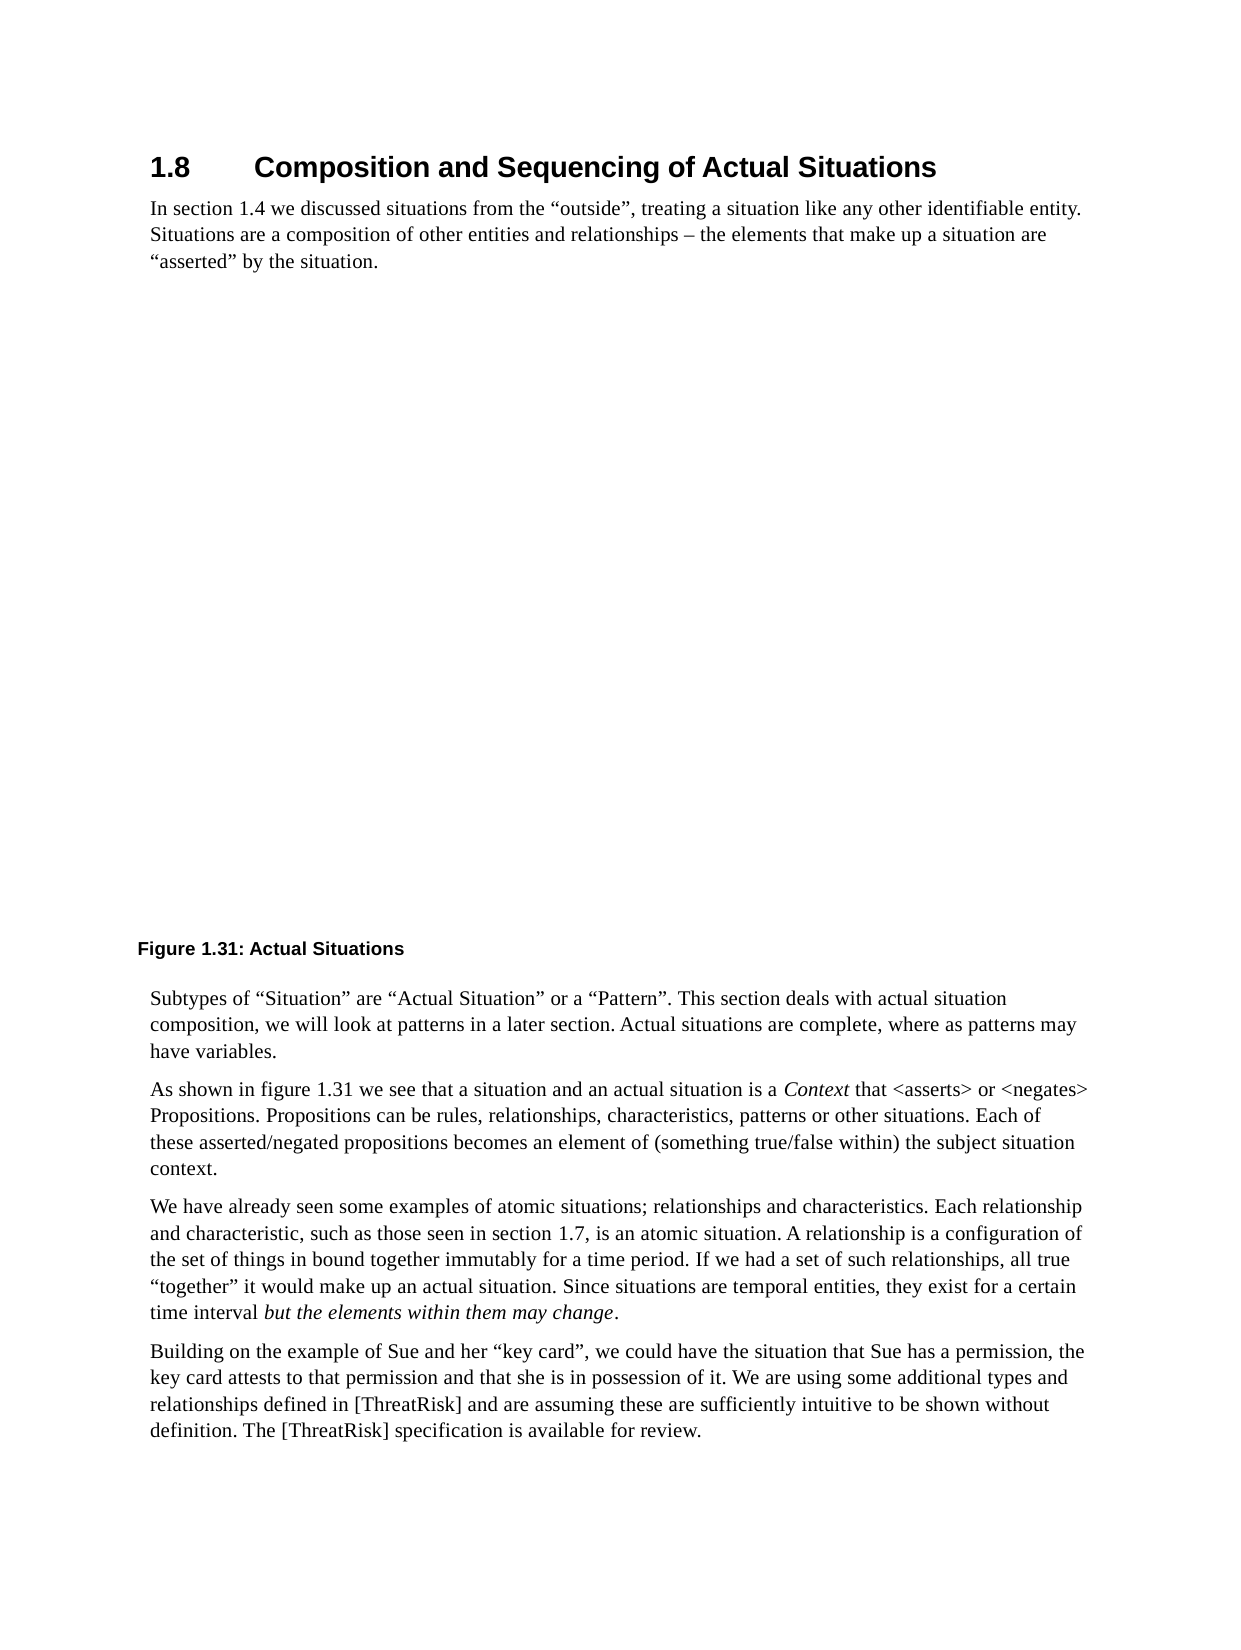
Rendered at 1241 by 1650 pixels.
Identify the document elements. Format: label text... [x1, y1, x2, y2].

text In section 8 we discussed situations from the “outside”, treating a situation like any other identifiable entity. Situations are a composition of other entities and relationships – the elements that make up a situation are “asserted” by the situation. [150, 196, 1090, 272]
text Building on the example of Sue and her “key card”, we could have the situation that Sue has a permission, the key card attests to that permission and that she is in possession of it. We are using some additional types and relationships defined in [ThreatRisk] and are assuming these are sufficiently intuitive to be shown without definition. The [ThreatRisk] specification is available for review. [150, 1338, 1090, 1442]
subtitle Composition and Sequencing of Actual Situations [150, 150, 1090, 183]
text We have already seen some examples of atomic situations; relationships and characteristics. Each relationship and characteristic, such as those seen in section 14, is an atomic situation. A relationship is a configuration of the set of things in bound together immutably for a time period. If we had a set of such relationships, all true “together” it would make up an actual situation. Since situations are temporal entities, they exist for a certain time interval but the elements within them may change. [150, 1194, 1090, 1324]
text Figure 0.31: Actual Situations [137, 316, 1078, 959]
text Subtypes of “Situation” are “Actual Situation” or a “Pattern”. This section deals with actual situation composition, we will look at patterns in a later section. Actual situations are complete, where as patterns may have variables. [150, 287, 1090, 1063]
text As shown in figure 0.31 we see that a situation and an actual situation is a Context that <asserts> or <negates> Propositions. Propositions can be rules, relationships, characteristics, patterns or other situations. Each of these asserted/negated propositions becomes an element of (something true/false within) the subject situation context. [150, 1077, 1090, 1180]
